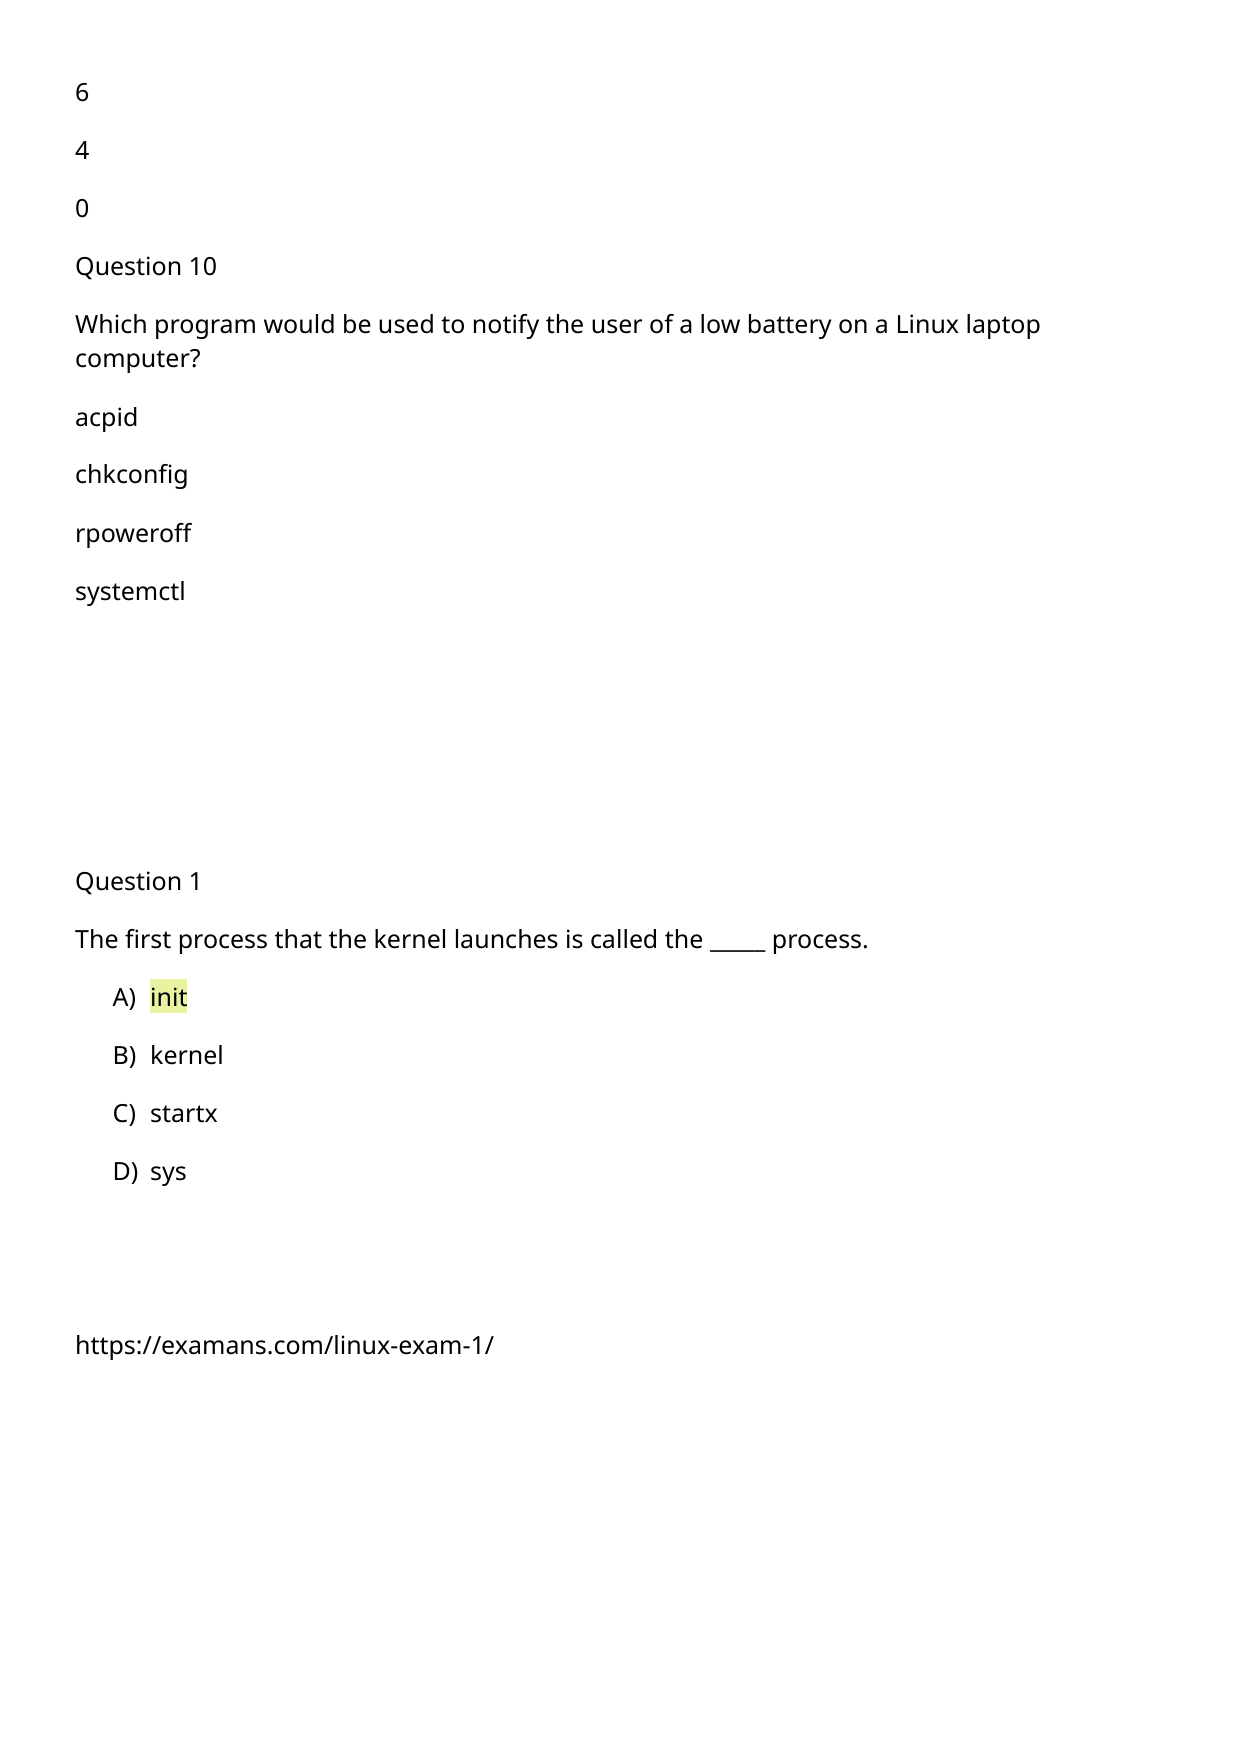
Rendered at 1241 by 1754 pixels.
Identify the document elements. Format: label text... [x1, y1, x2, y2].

list sys [112, 1153, 1165, 1187]
text rpoweroff [75, 515, 1165, 549]
text The first process that the kernel launches is called the _____ process. [75, 921, 1165, 955]
text systemctl [75, 573, 1165, 607]
text chkconfig [75, 457, 1165, 491]
list init [112, 979, 1165, 1013]
text 0 [75, 191, 1165, 225]
list startx [112, 1095, 1165, 1129]
text Question 1 [75, 863, 1165, 897]
list kernel [112, 1037, 1165, 1071]
text acpid [75, 399, 1165, 433]
text 6 [75, 75, 1165, 109]
text Which program would be used to notify the user of a low battery on a Linux laptop computer? [75, 307, 1165, 375]
text Question 10 [75, 249, 1165, 283]
text 4 [75, 133, 1165, 167]
text https://examans.com/linux-exam-1/ [75, 1327, 1165, 1362]
